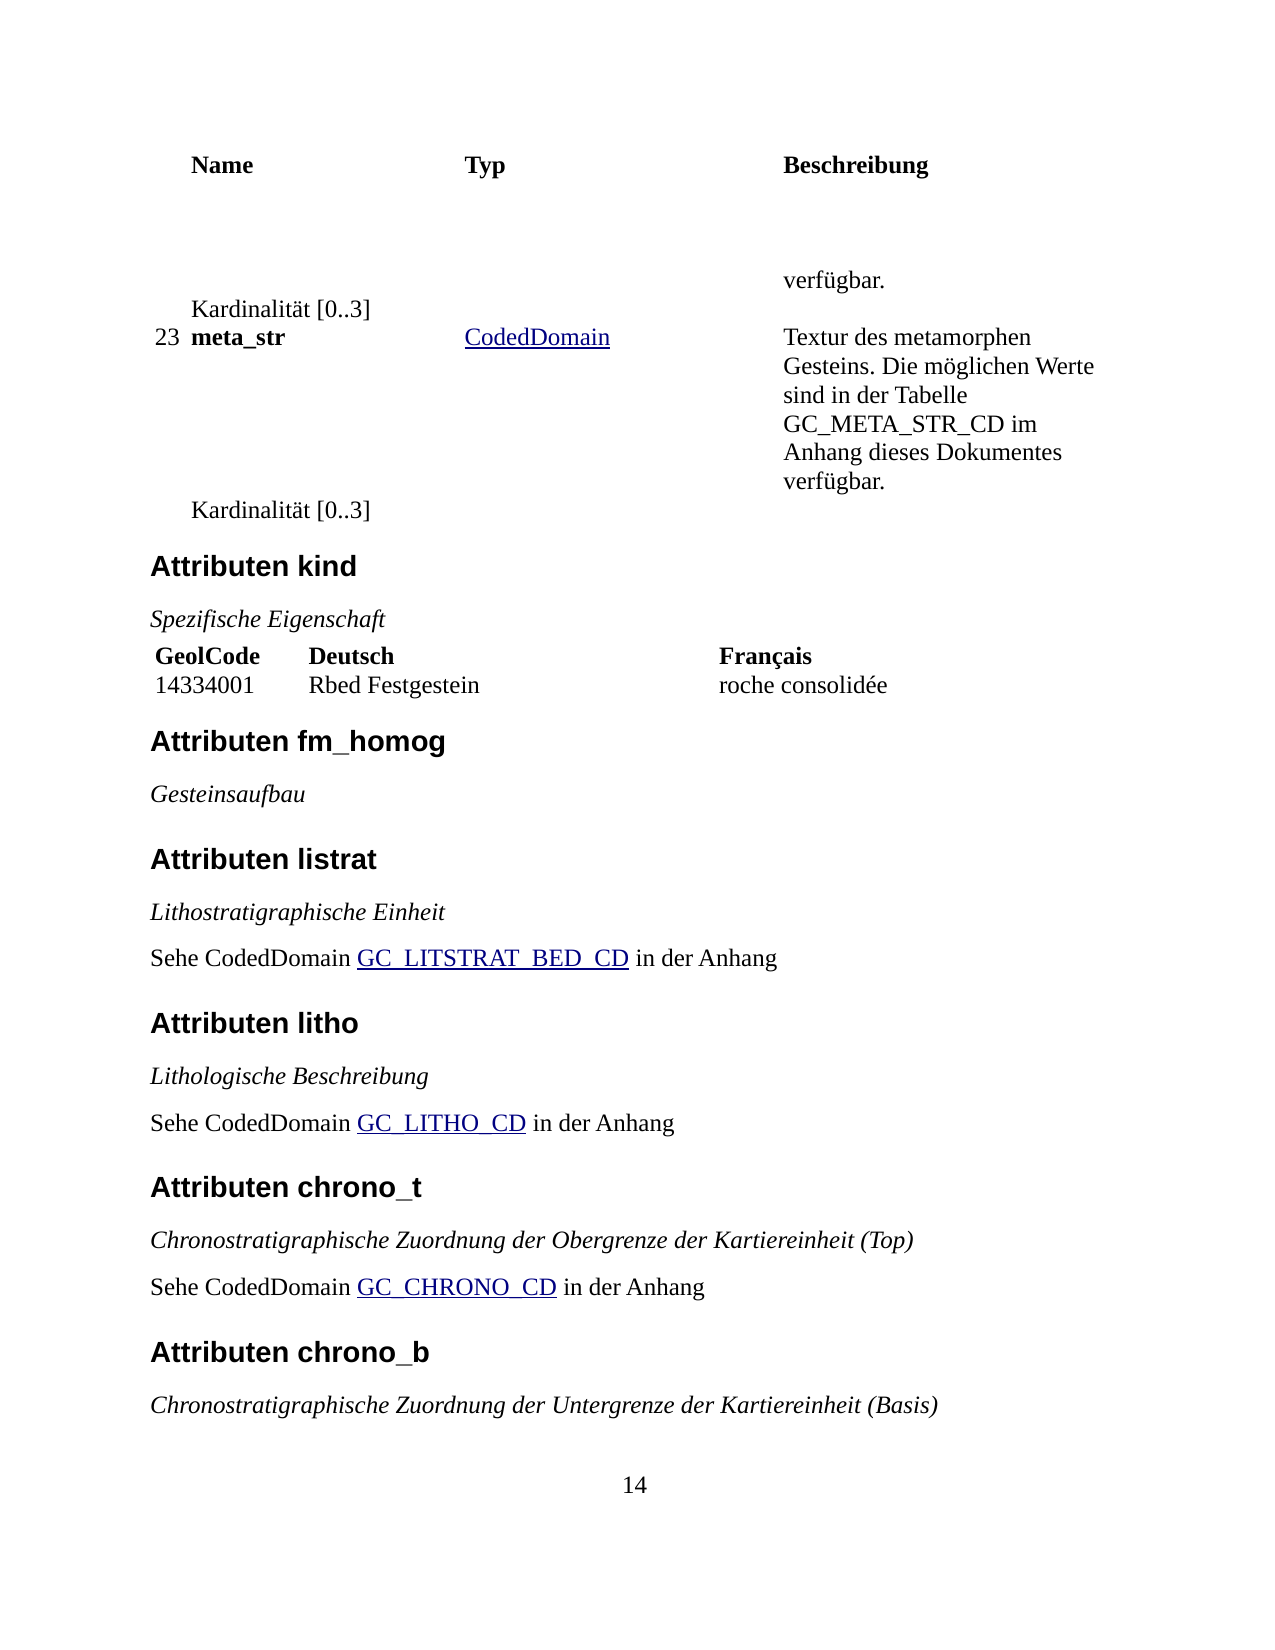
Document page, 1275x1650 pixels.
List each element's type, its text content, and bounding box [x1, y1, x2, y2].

subtitle Attributen listrat [150, 842, 1125, 875]
text Lithologische Beschreibung [150, 1061, 1125, 1090]
table_header Name [186, 150, 460, 265]
table_cell Textur des metamorphen Gesteins. Die möglichen Werte sind in der Tabelle GC_META_STR_CD im Anhang dieses Dokumentes verfügbar. [779, 323, 1125, 495]
table_header Français [714, 641, 1125, 670]
table_cell CodedDomain [460, 323, 779, 495]
text Sehe CodedDomain GC_CHRONO_CD in der Anhang [150, 1272, 1125, 1301]
subtitle Attributen litho [150, 1006, 1125, 1039]
table_cell [460, 495, 779, 524]
table_cell Kardinalität [0..3] [186, 495, 460, 524]
table_cell meta_str [186, 323, 460, 495]
table_cell [460, 294, 779, 322]
table_header Typ [460, 150, 779, 265]
text Chronostratigraphische Zuordnung der Untergrenze der Kartiereinheit (Basis) [150, 1390, 1125, 1418]
table_cell Rbed Festgestein [304, 670, 714, 699]
table_header GeolCode [150, 641, 304, 670]
subtitle Attributen chrono_b [150, 1335, 1125, 1368]
text Sehe CodedDomain GC_LITHO_CD in der Anhang [150, 1108, 1125, 1136]
subtitle Attributen chrono_t [150, 1170, 1125, 1204]
table_cell [150, 294, 186, 322]
table_cell [460, 265, 779, 294]
table_cell 14334001 [150, 670, 304, 699]
text Lithostratigraphische Einheit [150, 897, 1125, 925]
text Chronostratigraphische Zuordnung der Obergrenze der Kartiereinheit (Top) [150, 1225, 1125, 1254]
table_cell [150, 265, 186, 294]
text Sehe CodedDomain GC_LITSTRAT_BED_CD in der Anhang [150, 943, 1125, 972]
table_header Deutsch [304, 641, 714, 670]
table_cell Kardinalität [0..3] [186, 294, 460, 322]
table_header Beschreibung [779, 150, 1125, 265]
table_cell roche consolidée [714, 670, 1125, 699]
table_cell 23 [150, 323, 186, 495]
table_cell verfügbar. [779, 265, 1125, 294]
text Spezifische Eigenschaft [150, 604, 1125, 632]
subtitle Attributen fm_homog [150, 724, 1125, 757]
table_header [150, 150, 186, 265]
table_cell [779, 495, 1125, 524]
table_cell [779, 294, 1125, 322]
text Gesteinsaufbau [150, 779, 1125, 808]
subtitle Attributen kind [150, 549, 1125, 582]
table_cell [150, 495, 186, 524]
table_cell [186, 265, 460, 294]
